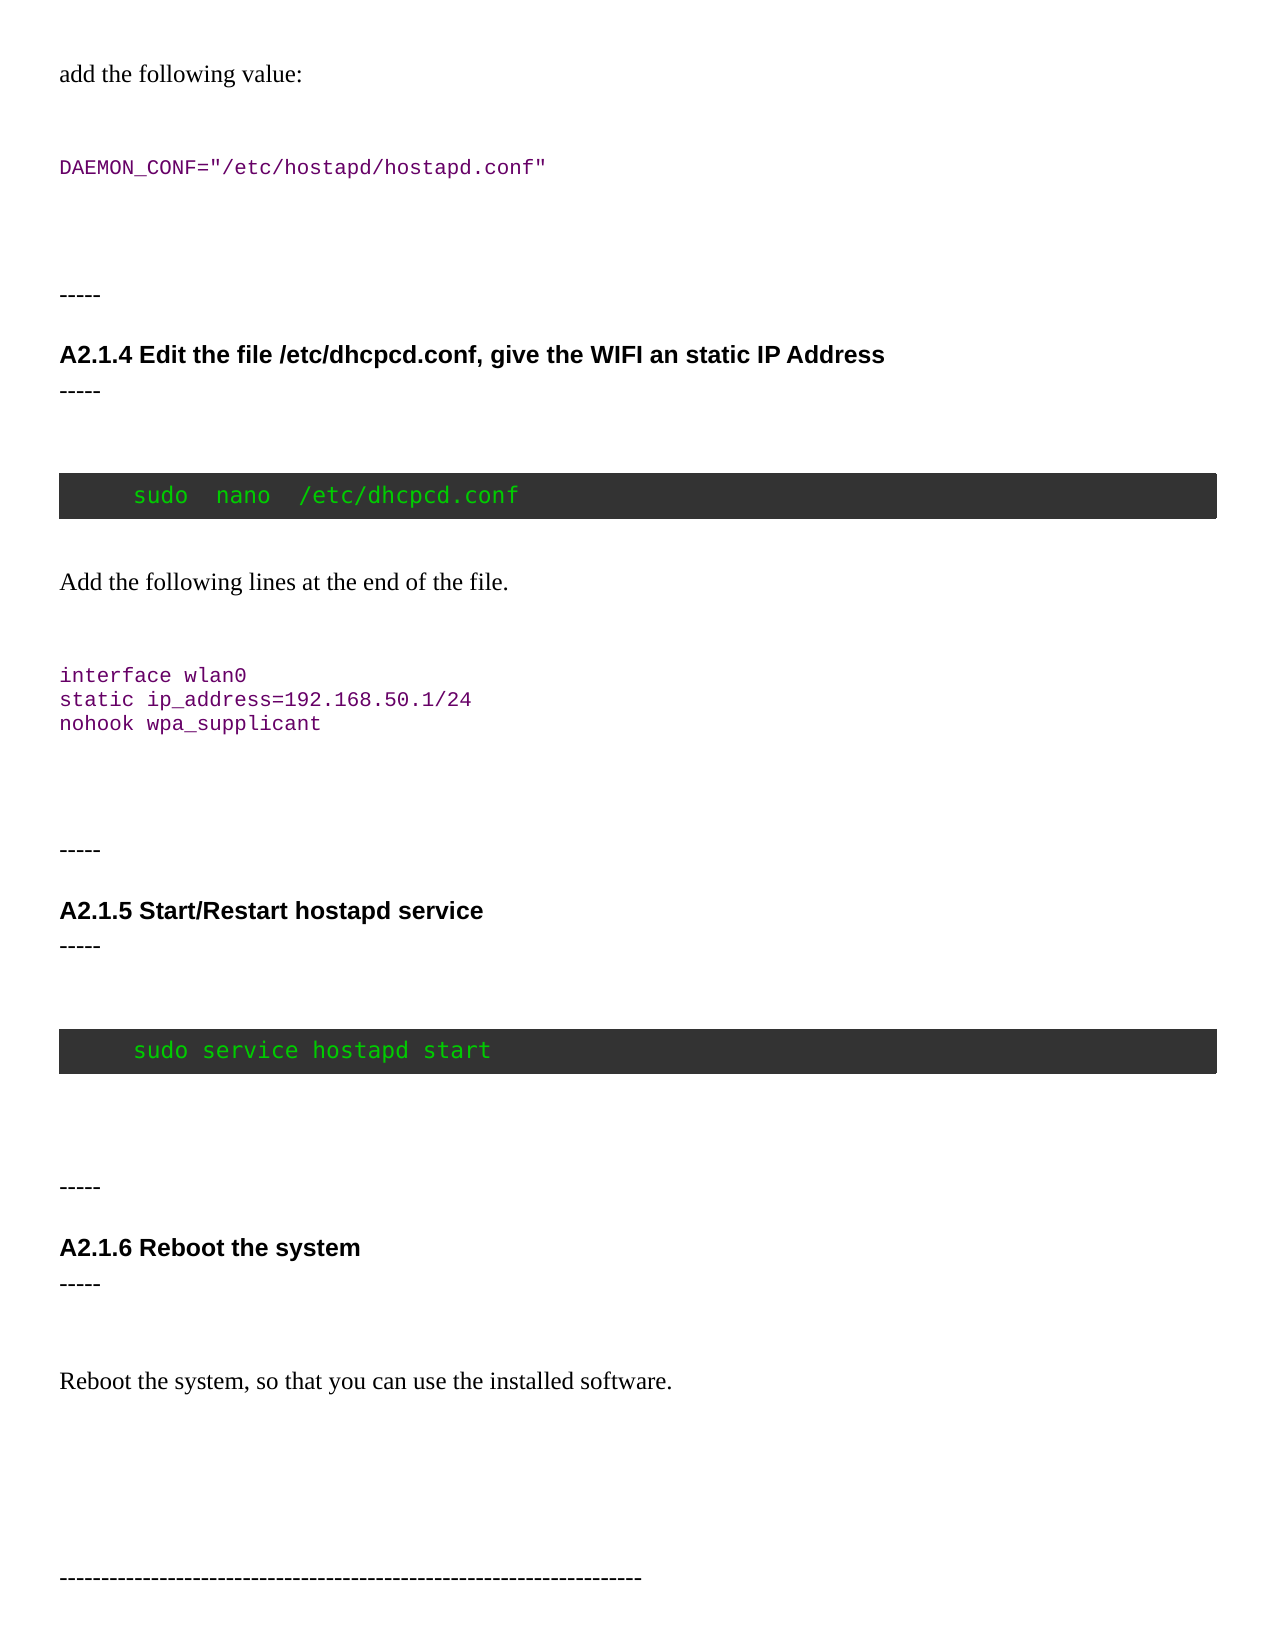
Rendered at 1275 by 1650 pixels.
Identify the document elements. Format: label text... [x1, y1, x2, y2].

text DAEMON_CONF="/etc/hostapd/hostapd.conf" [59, 157, 1216, 181]
text nohook wpa_supplicant [59, 712, 1216, 736]
text sudo service hostapd start [60, 1030, 1216, 1073]
text ----- [59, 834, 1216, 863]
text add the following value: [59, 59, 1216, 88]
text interface wlan0 [59, 665, 1216, 689]
text ----- [59, 1268, 1216, 1297]
subtitle A2.1.6 Reboot the system [59, 1233, 1216, 1262]
text static ip_address=192.168.50.1/24 [59, 689, 1216, 712]
subtitle A2.1.5 Start/Restart hostapd service [59, 896, 1216, 924]
text ----- [59, 1171, 1216, 1200]
text ----- [59, 931, 1216, 959]
text ---------------------------------------------------------------------- [59, 1562, 1216, 1591]
text ----- [59, 375, 1216, 404]
text Add the following lines at the end of the file. [59, 567, 1216, 596]
text sudo nano /etc/dhcpcd.conf [60, 475, 1216, 518]
text Reboot the system, so that you can use the installed software. [59, 1366, 1216, 1395]
text ----- [59, 279, 1216, 308]
subtitle A2.1.4 Edit the file /etc/dhcpcd.conf, give the WIFI an static IP Address [59, 341, 1216, 369]
